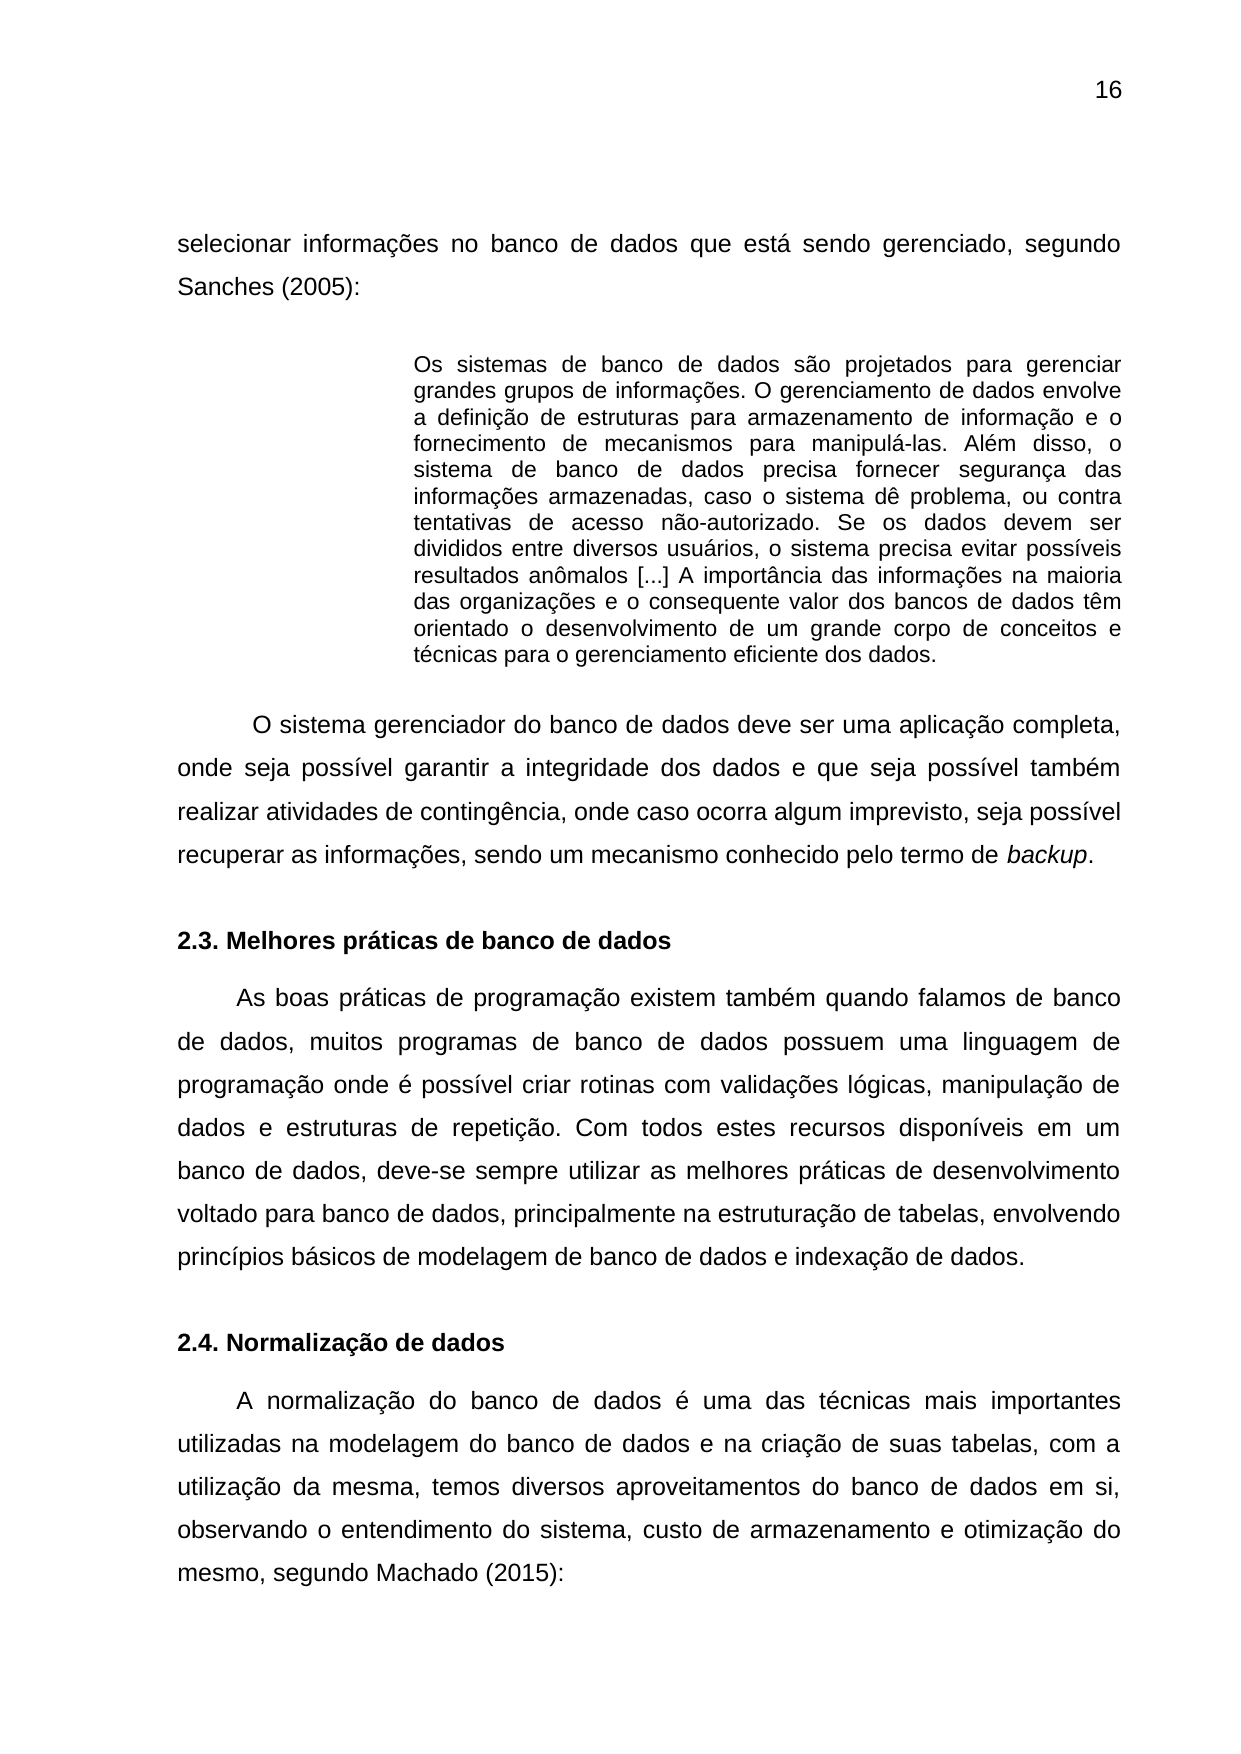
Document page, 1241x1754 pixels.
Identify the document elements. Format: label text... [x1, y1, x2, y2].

subtitle 2.3. Melhores práticas de banco de dados [177, 926, 1122, 955]
text A normalização do banco de dados é uma das técnicas mais importantes utilizadas na modelagem do banco de dados e na criação de suas tabelas, com a utilização da mesma, temos diversos aproveitamentos do banco de dados em si, observando o entendimento do sistema, custo de armazenamento e otimização do mesmo, segundo Machado (2015): [177, 1386, 1122, 1587]
text Os sistemas de banco de dados são projetados para gerenciar grandes grupos de informações. O gerenciamento de dados envolve a definição de estruturas para armazenamento de informação e o fornecimento de mecanismos para manipulá-las. Além disso, o sistema de banco de dados precisa fornecer segurança das informações armazenadas, caso o sistema dê problema, ou contra tentativas de acesso não-autorizado. Se os dados devem ser divididos entre diversos usuários, o sistema precisa evitar possíveis resultados anômalos [...] A importância das informações na maioria das organizações e o consequente valor dos bancos de dados têm orientado o desenvolvimento de um grande corpo de conceitos e técnicas para o gerenciamento eficiente dos dados. [413, 351, 1122, 667]
text selecionar informações no banco de dados que está sendo gerenciado, segundo Sanches (2005): [177, 229, 1122, 301]
text As boas práticas de programação existem também quando falamos de banco de dados, muitos programas de banco de dados possuem uma linguagem de programação onde é possível criar rotinas com validações lógicas, manipulação de dados e estruturas de repetição. Com todos estes recursos disponíveis em um banco de dados, deve-se sempre utilizar as melhores práticas de desenvolvimento voltado para banco de dados, principalmente na estruturação de tabelas, envolvendo princípios básicos de modelagem de banco de dados e indexação de dados. [177, 983, 1122, 1271]
subtitle 2.4. Normalização de dados [177, 1328, 1122, 1357]
text O sistema gerenciador do banco de dados deve ser uma aplicação completa, onde seja possível garantir a integridade dos dados e que seja possível também realizar atividades de contingência, onde caso ocorra algum imprevisto, seja possível recuperar as informações, sendo um mecanismo conhecido pelo termo de backup. [177, 710, 1122, 868]
